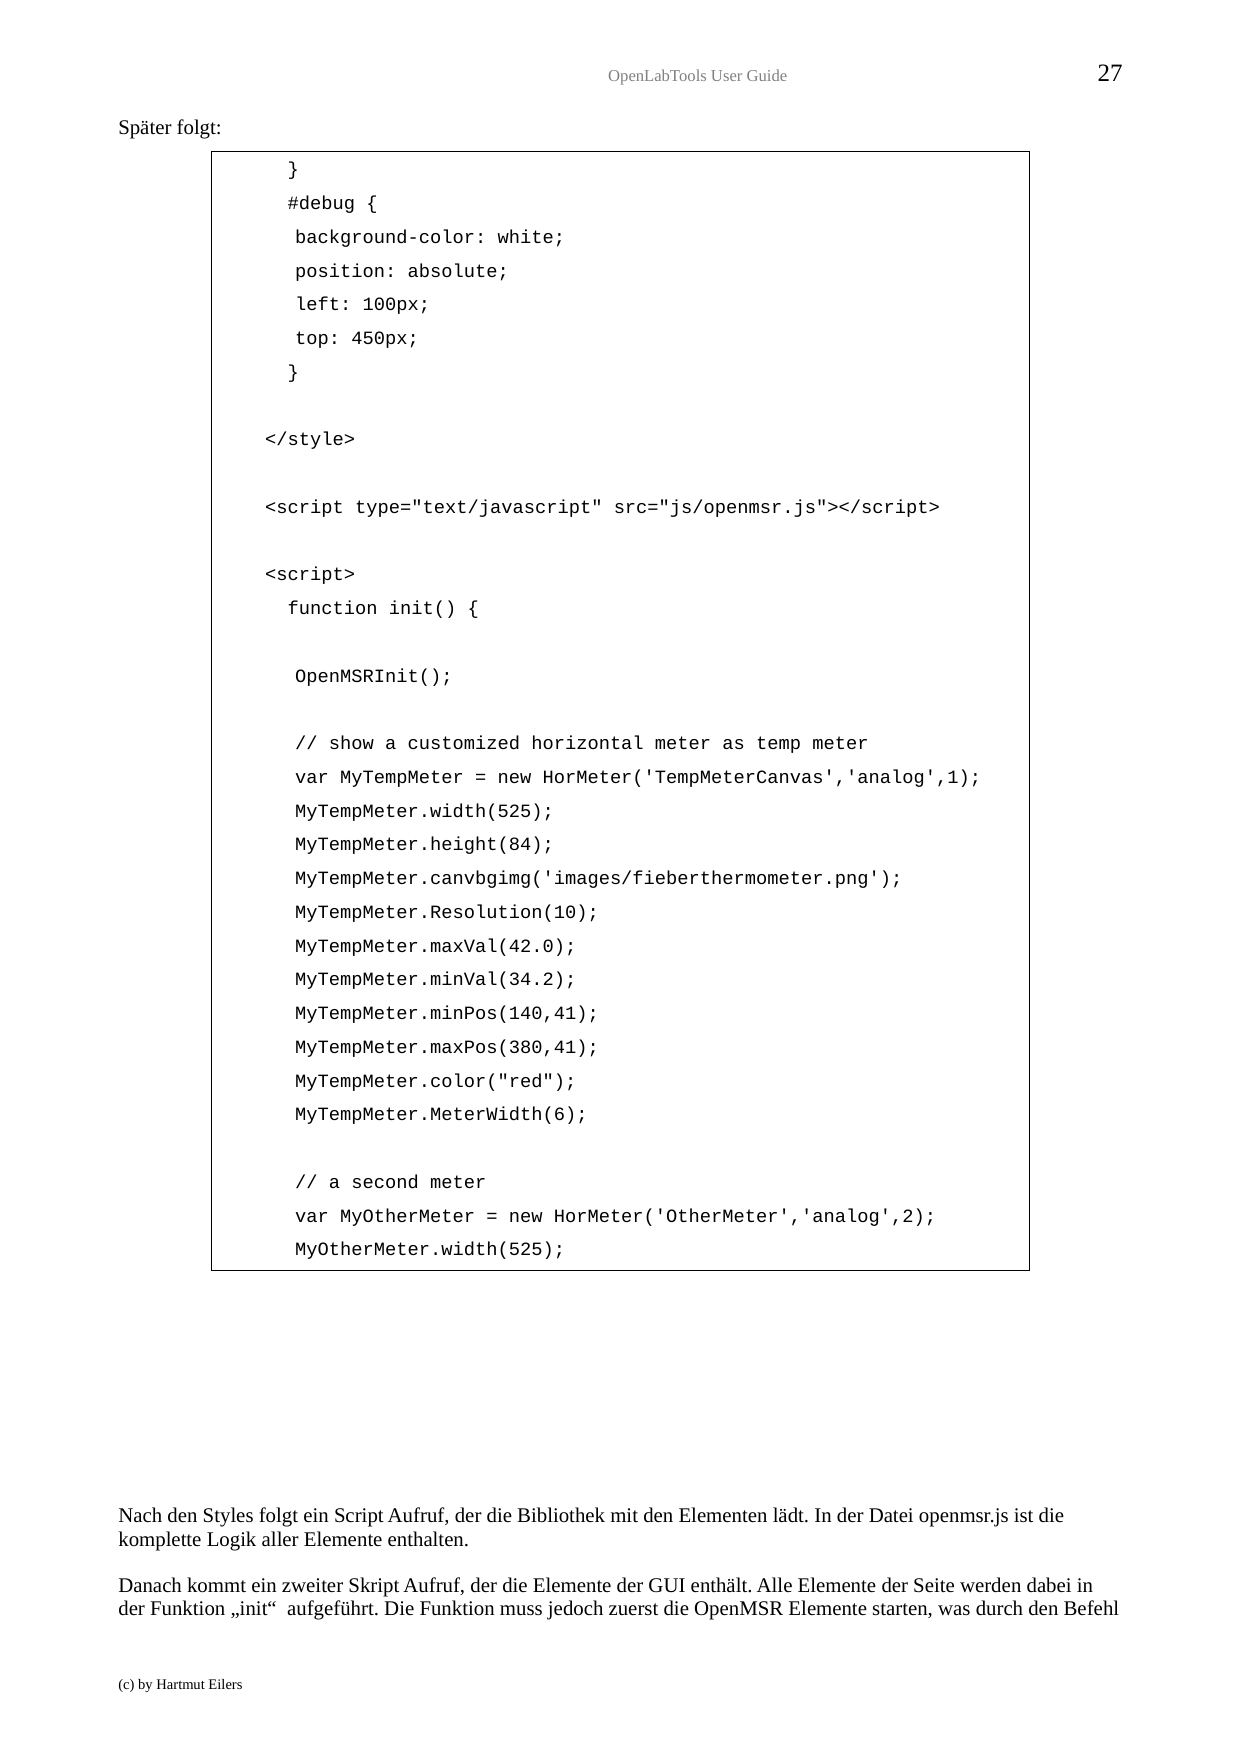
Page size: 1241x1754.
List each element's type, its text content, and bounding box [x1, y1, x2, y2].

text MyTempMeter.MeterWidth(6); [220, 1105, 1021, 1126]
text } [220, 160, 1021, 181]
text Später folgt: [118, 116, 1122, 139]
text position: absolute; [220, 261, 1021, 283]
text MyTempMeter.minPos(140,41); [220, 1004, 1021, 1025]
text MyOtherMeter.width(525); [220, 1240, 1021, 1261]
text left: 100px; [220, 295, 1021, 316]
text background-color: white; [220, 228, 1021, 249]
text top: 450px; [220, 329, 1021, 350]
text } [220, 363, 1021, 384]
text MyTempMeter.width(525); [220, 801, 1021, 823]
text // show a customized horizontal meter as temp meter [220, 734, 1021, 755]
text function init() { [220, 599, 1021, 620]
text Danach kommt ein zweiter Skript Aufruf, der die Elemente der GUI enthält. Alle Elemente der Seite werden dabei in der Funktion „init“ aufgeführt. Die Funktion muss jedoch zuerst die OpenMSR Elemente starten, was durch den Befehl [118, 1574, 1122, 1620]
text var MyTempMeter = new HorMeter('TempMeterCanvas','analog',1); [220, 768, 1021, 789]
text MyTempMeter.canvbgimg('images/fieberthermometer.png'); [220, 869, 1021, 890]
text MyTempMeter.color("red"); [220, 1071, 1021, 1093]
text MyTempMeter.height(84); [220, 835, 1021, 856]
text MyTempMeter.minVal(34.2); [220, 970, 1021, 991]
text Nach den Styles folgt ein Script Aufruf, der die Bibliothek mit den Elementen lädt. In der Datei openmsr.js ist die komplette Logik aller Elemente enthalten. [118, 1504, 1122, 1551]
text MyTempMeter.maxPos(380,41); [220, 1038, 1021, 1059]
text OpenMSRInit(); [220, 666, 1021, 688]
text <script> [220, 565, 1021, 586]
text #debug { [220, 194, 1021, 215]
text // a second meter [220, 1173, 1021, 1194]
text <script type="text/javascript" src="js/openmsr.js"></script> [220, 498, 1021, 519]
text </style> [220, 430, 1021, 451]
text var MyOtherMeter = new HorMeter('OtherMeter','analog',2); [220, 1206, 1021, 1228]
text MyTempMeter.Resolution(10); [220, 903, 1021, 924]
text MyTempMeter.maxVal(42.0); [220, 936, 1021, 958]
